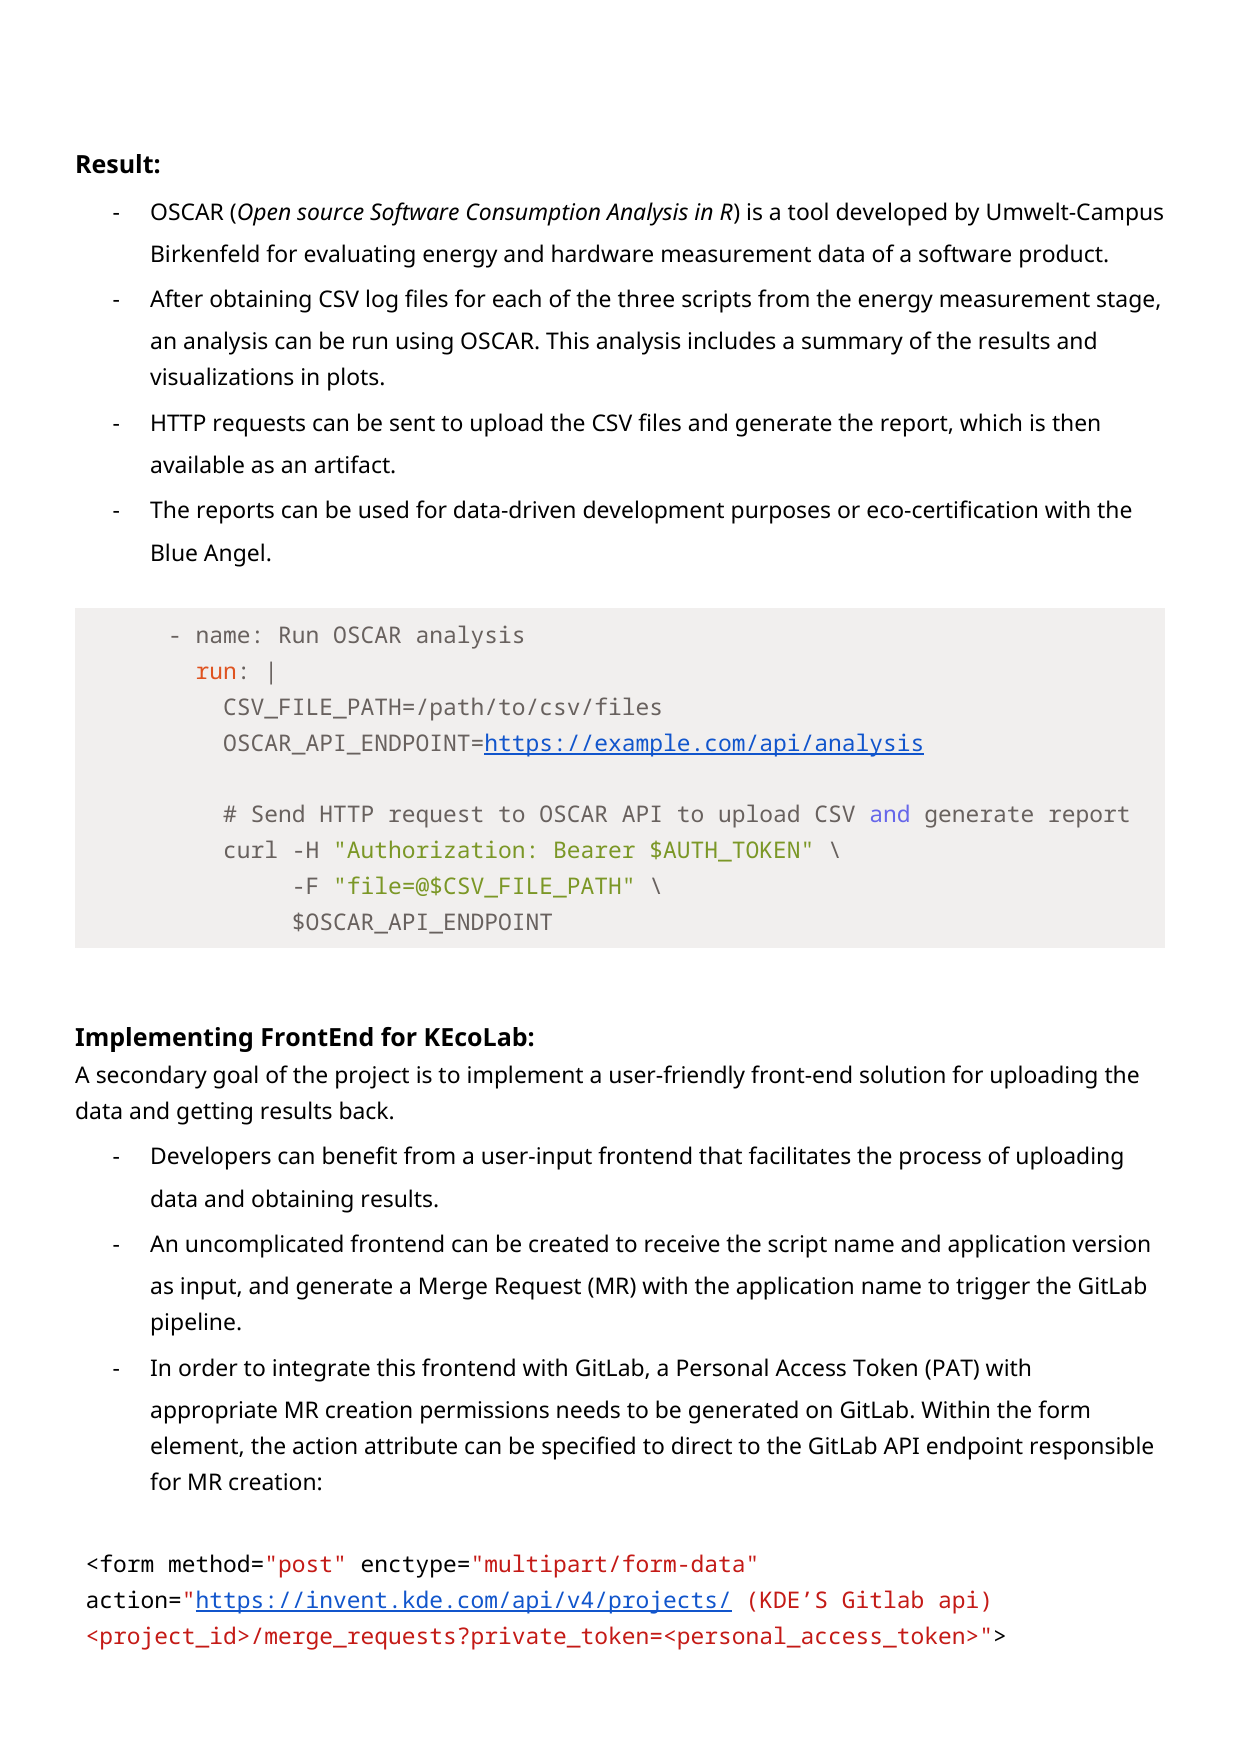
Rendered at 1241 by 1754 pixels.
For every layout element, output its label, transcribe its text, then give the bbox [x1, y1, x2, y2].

text Result: [75, 147, 1165, 181]
list An uncomplicated frontend can be created to receive the script name and application version as input, and generate a Merge Request (MR) with the application name to trigger the GitLab pipeline. [112, 1218, 1165, 1337]
list The reports can be used for data-driven development purposes or eco-certification with the Blue Angel. [112, 485, 1165, 568]
list In order to integrate this frontend with GitLab, a Personal Access Token (PAT) with appropriate MR creation permissions needs to be generated on GitLab. Within the form element, the action attribute can be specified to direct to the GitLab API endpoint responsible for MR creation: [112, 1342, 1165, 1497]
list After obtaining CSV log files for each of the three scripts from the energy measurement stage, an analysis can be run using OSCAR. This analysis includes a summary of the results and visualizations in plots. [112, 274, 1165, 392]
list HTTP requests can be sent to upload the CSV files and generate the report, which is then available as an artifact. [112, 397, 1165, 480]
list Developers can benefit from a user-input frontend that facilitates the process of uploading data and obtaining results. [112, 1131, 1165, 1214]
text Implementing FrontEnd for KEcoLab: [75, 1020, 1165, 1054]
table_header - name: Run OSCAR analysis run: | CSV_FILE_PATH=/path/to/csv/files OSCAR_API_ENDPOINT=https://example.com/api/analysis # Send HTTP request to OSCAR API to upload CSV and generate report curl -H "Authorization: Bearer $AUTH_TOKEN" \ -F "file=@$CSV_FILE_PATH" \ $OSCAR_API_ENDPOINT [75, 608, 1165, 948]
text A secondary goal of the project is to implement a user-friendly front-end solution for uploading the data and getting results back. [75, 1059, 1165, 1126]
table_header <form method="post" enctype="multipart/form-data" action="https://invent.kde.com/api/v4/projects/ (KDE’S Gitlab api) <project_id>/merge_requests?private_token=<personal_access_token>"> [75, 1538, 1165, 1661]
list OSCAR (Open source Software Consumption Analysis in R) is a tool developed by Umwelt-Campus Birkenfeld for evaluating energy and hardware measurement data of a software product. [112, 186, 1165, 269]
